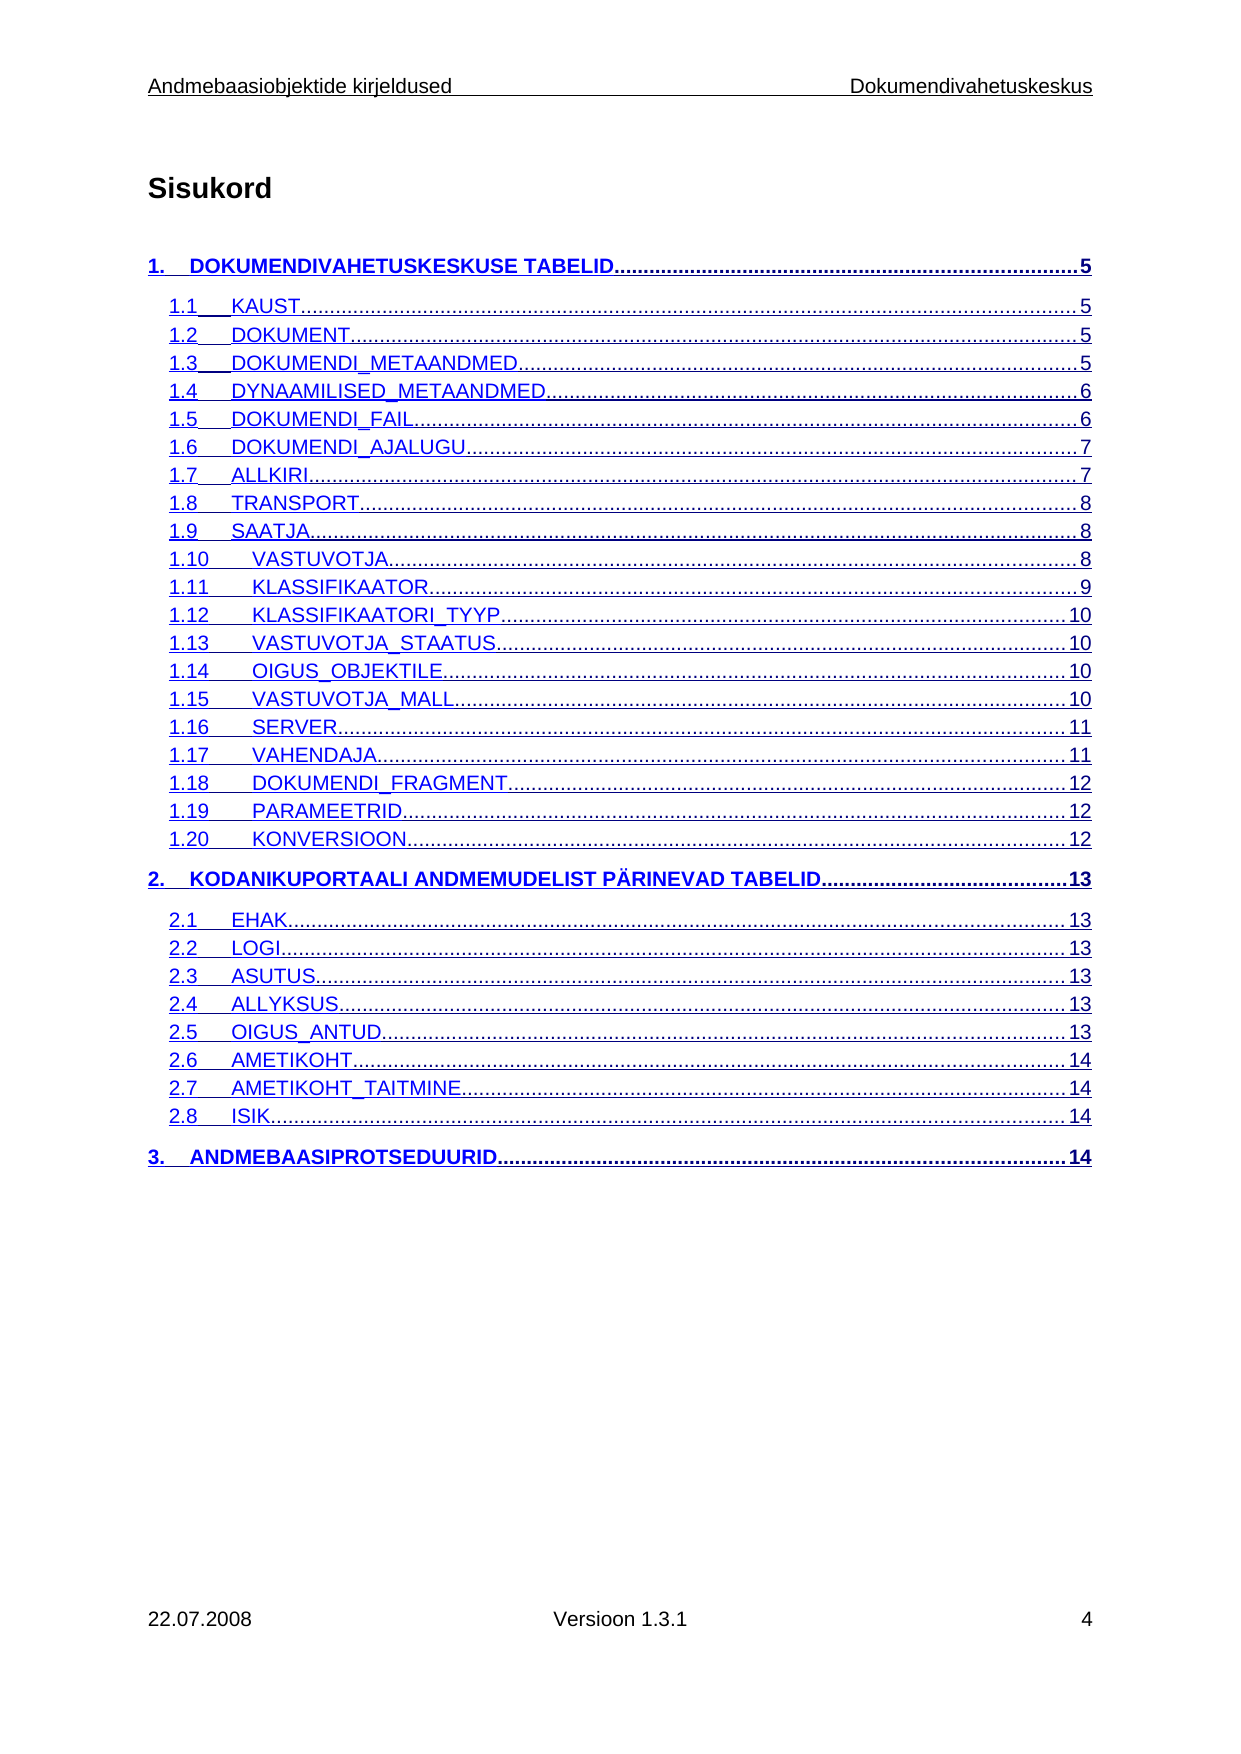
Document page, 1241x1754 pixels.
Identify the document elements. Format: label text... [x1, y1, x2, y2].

text 1. Dokumendivahetuskeskuse tabelid 5 [148, 251, 1093, 279]
text 1.10 VASTUVOTJA 8 [168, 544, 1093, 572]
text 2.8 ISIK 14 [168, 1101, 1093, 1129]
text 1.4 DYNAAMILISED_METAANDMED 6 [168, 376, 1093, 404]
text 1.11 KLASSIFIKAATOR 9 [168, 572, 1093, 600]
text 1.1 KAUST 5 [168, 292, 1093, 320]
text 1.12 KLASSIFIKAATORI_TYYP 10 [168, 600, 1093, 628]
text 1.18 DOKUMENDI_FRAGMENT 12 [168, 768, 1093, 796]
text 2.3 ASUTUS 13 [168, 961, 1093, 989]
text 2.6 AMETIKOHT 14 [168, 1045, 1093, 1073]
text 1.3 DOKUMENDI_METAANDMED 5 [168, 348, 1093, 376]
text 1.6 DOKUMENDI_AJALUGU 7 [168, 432, 1093, 460]
text 1.17 VAHENDAJA 11 [168, 740, 1093, 768]
text 1.2 DOKUMENT 5 [168, 320, 1093, 348]
text Sisukord [148, 172, 1093, 205]
text 1.16 SERVER 11 [168, 712, 1093, 740]
text 1.5 DOKUMENDI_FAIL 6 [168, 404, 1093, 432]
text 2.5 OIGUS_ANTUD 13 [168, 1017, 1093, 1045]
text 1.8 TRANSPORT 8 [168, 488, 1093, 516]
text 1.9 SAATJA 8 [168, 516, 1093, 544]
text 1.20 KONVERSIOON 12 [168, 824, 1093, 852]
text 2.7 AMETIKOHT_TAITMINE 14 [168, 1073, 1093, 1101]
text 2. Kodanikuportaali andmemudelist pärinevad tabelid 13 [148, 864, 1093, 893]
text 1.19 PARAMEETRID 12 [168, 796, 1093, 824]
text 2.2 LOGI 13 [168, 933, 1093, 961]
text 3. Andmebaasiprotseduurid 14 [148, 1142, 1093, 1170]
text 1.15 VASTUVOTJA_MALL 10 [168, 684, 1093, 712]
text 1.7 ALLKIRI 7 [168, 460, 1093, 488]
text 2.1 EHAK 13 [168, 905, 1093, 933]
text 2.4 ALLYKSUS 13 [168, 989, 1093, 1017]
text 1.13 VASTUVOTJA_STAATUS 10 [168, 628, 1093, 656]
text 1.14 OIGUS_OBJEKTILE 10 [168, 656, 1093, 684]
